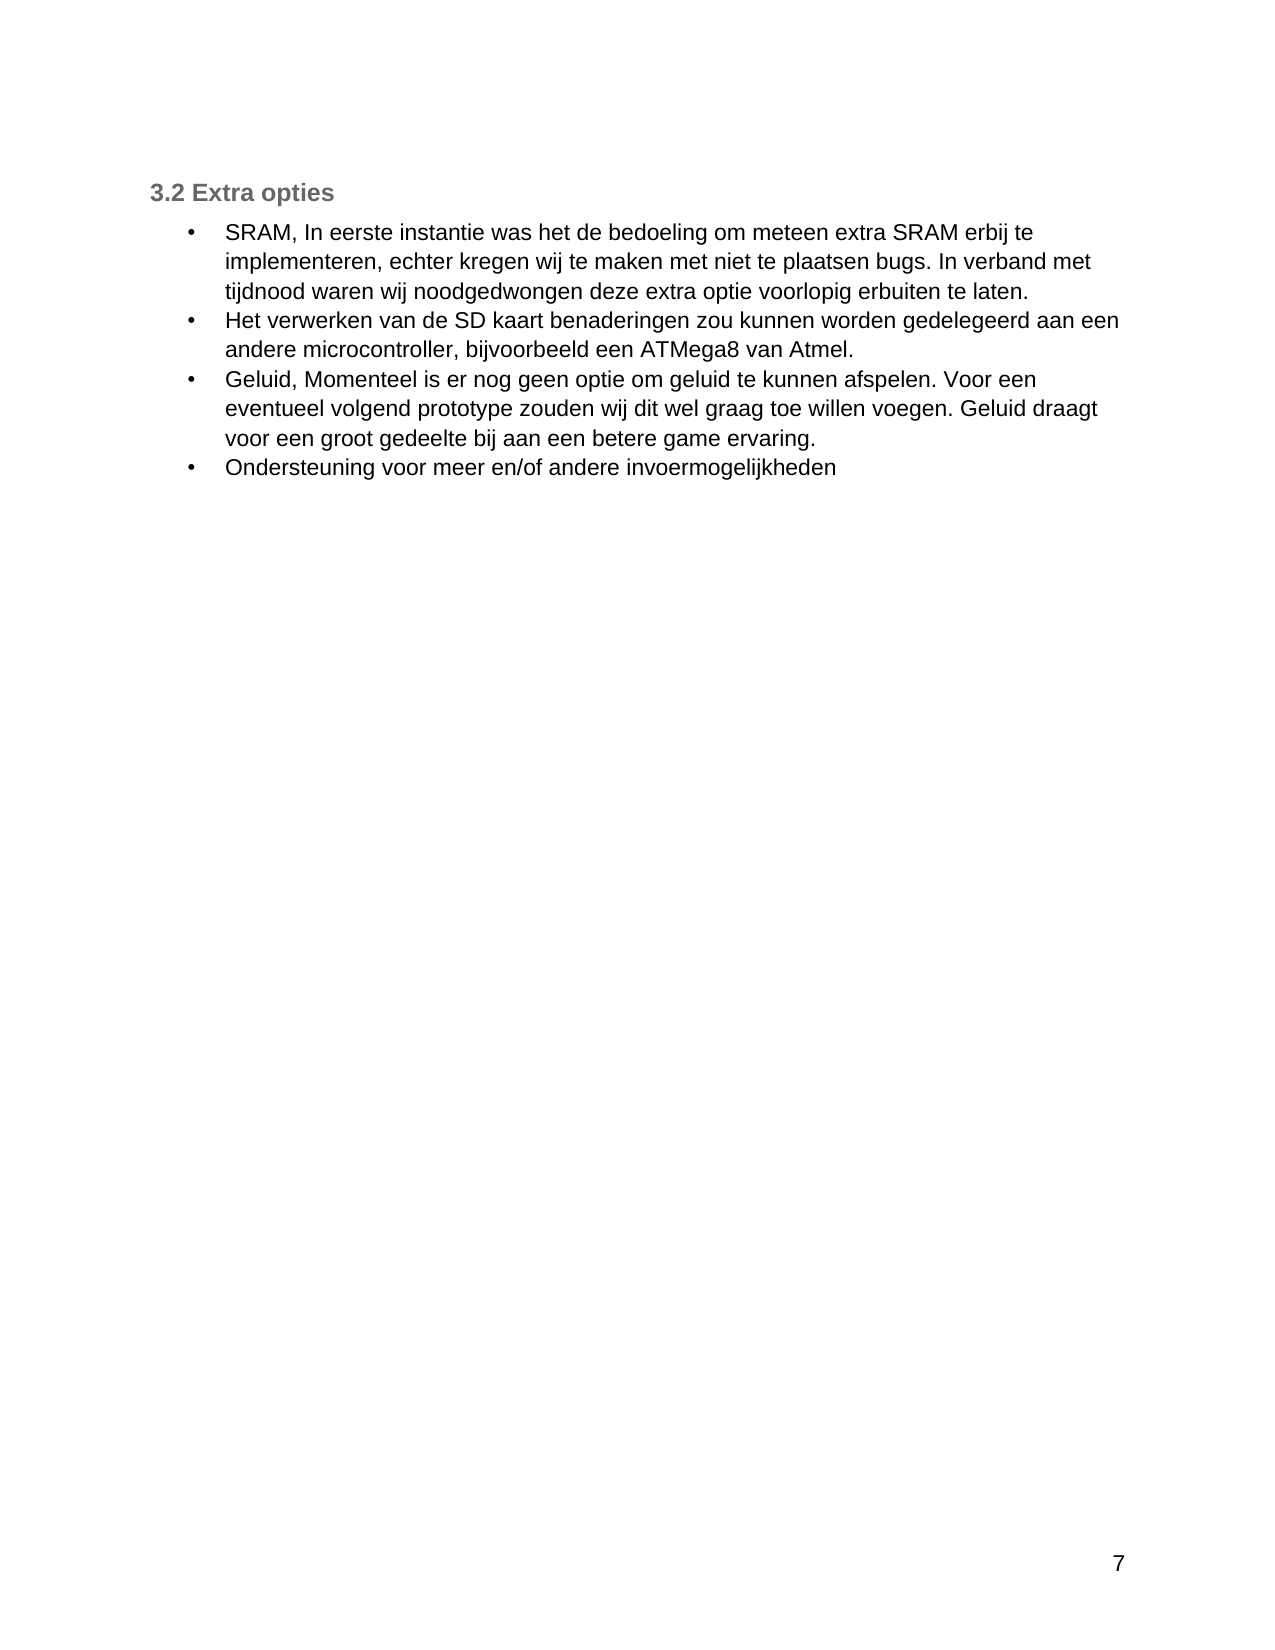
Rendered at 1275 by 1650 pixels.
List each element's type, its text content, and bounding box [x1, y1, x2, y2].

list Het verwerken van de SD kaart benaderingen zou kunnen worden gedelegeerd aan een andere microcontroller, bijvoorbeeld een ATMega8 van Atmel. [187, 308, 1125, 363]
list Ondersteuning voor meer en/of andere invoermogelijkheden [187, 454, 1125, 480]
list Geluid, Momenteel is er nog geen optie om geluid te kunnen afspelen. Voor een eventueel volgend prototype zouden wij dit wel graag toe willen voegen. Geluid draagt voor een groot gedeelte bij aan een betere game ervaring. [187, 366, 1125, 451]
subtitle 3.2 Extra opties [150, 179, 1125, 207]
list SRAM, In eerste instantie was het de bedoeling om meteen extra SRAM erbij te implementeren, echter kregen wij te maken met niet te plaatsen bugs. In verband met tijdnood waren wij noodgedwongen deze extra optie voorlopig erbuiten te laten. [187, 219, 1125, 304]
